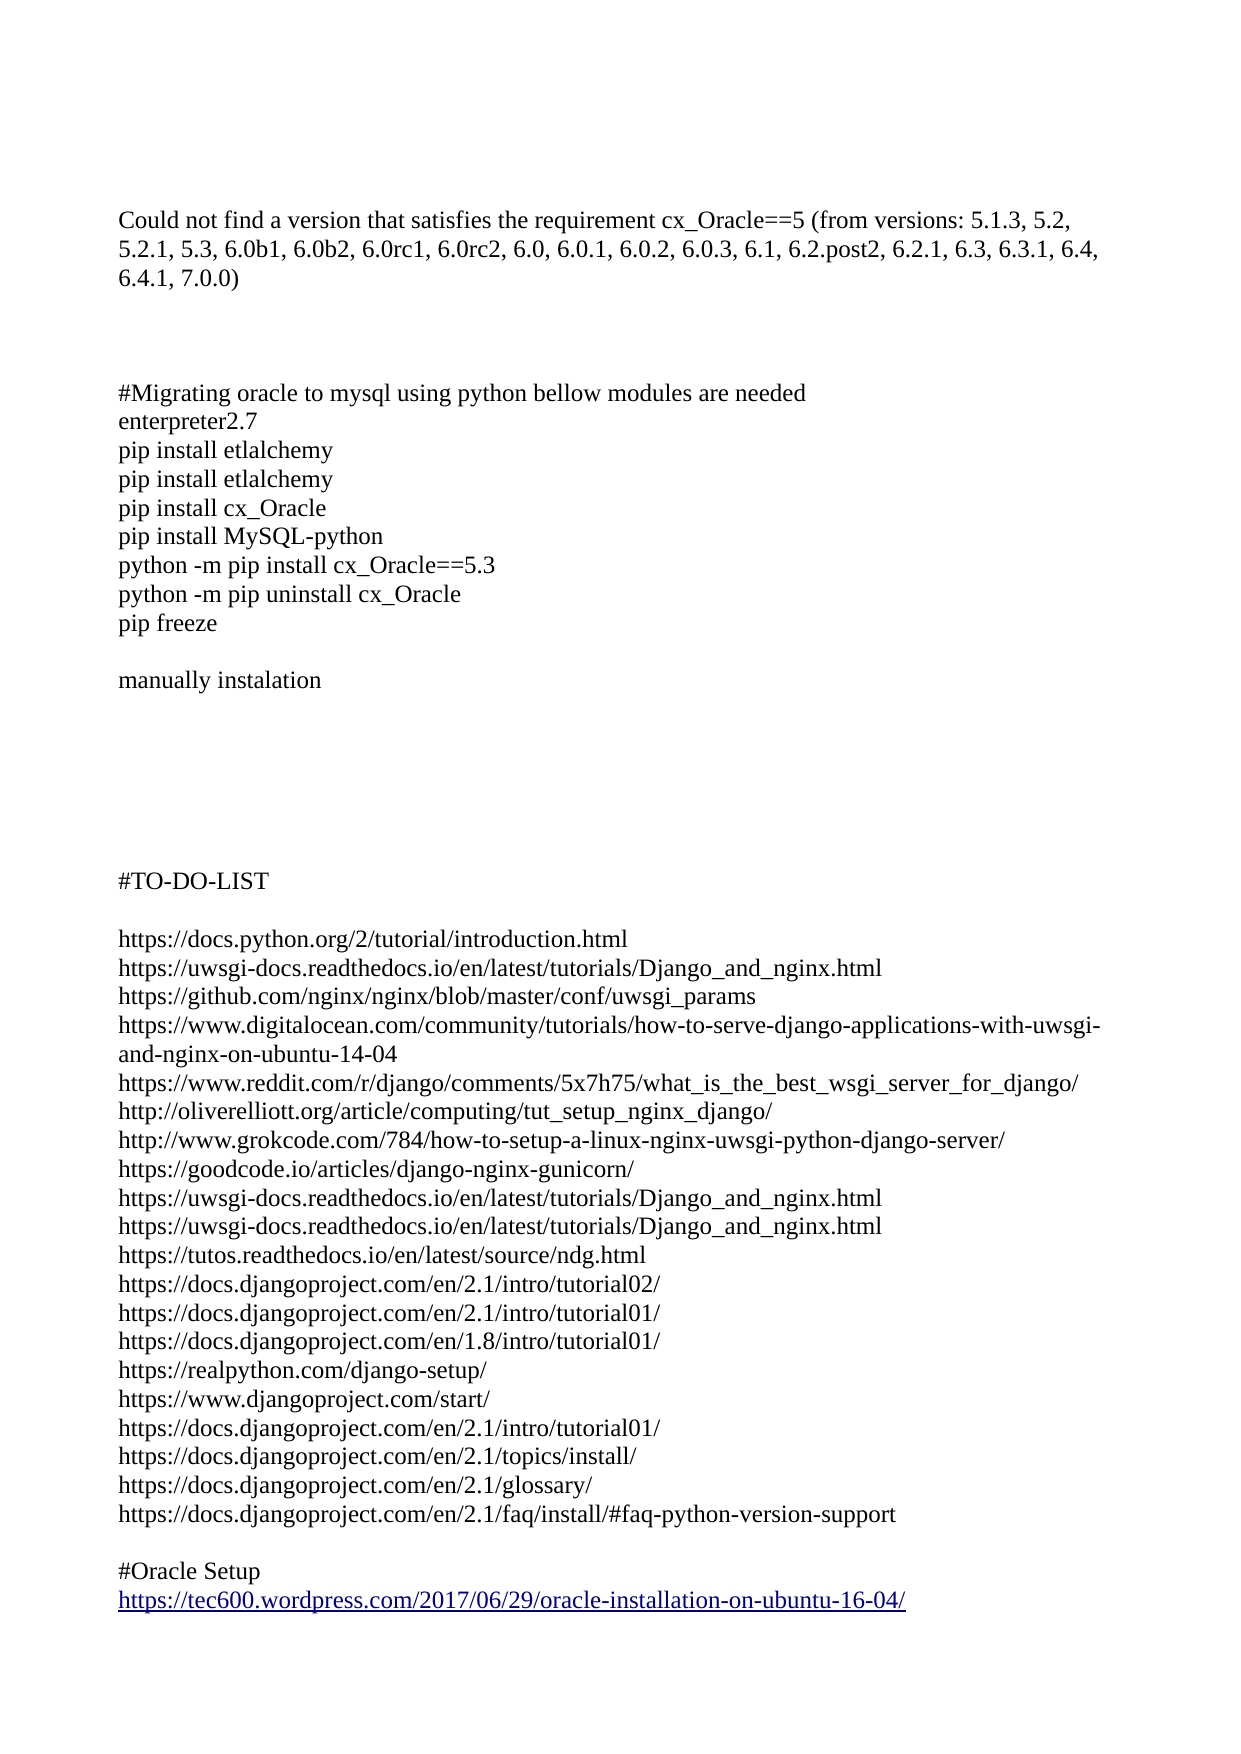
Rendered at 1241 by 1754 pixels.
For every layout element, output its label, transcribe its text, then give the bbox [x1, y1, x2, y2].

text https://docs.djangoproject.com/en/2.1/intro/tutorial01/ [118, 1298, 1122, 1326]
text pip install etlalchemy [118, 464, 1122, 493]
text https://tec600.wordpress.com/2017/06/29/oracle-installation-on-ubuntu-16-04/ [118, 1585, 1122, 1614]
text https://www.djangoproject.com/start/ [118, 1384, 1122, 1413]
text https://docs.djangoproject.com/en/1.8/intro/tutorial01/ [118, 1326, 1122, 1355]
text http://oliverelliott.org/article/computing/tut_setup_nginx_django/ [118, 1096, 1122, 1125]
text pip install cx_Oracle [118, 493, 1122, 521]
text https://docs.djangoproject.com/en/2.1/topics/install/ [118, 1441, 1122, 1470]
text #Migrating oracle to mysql using python bellow modules are needed [118, 378, 1122, 406]
text https://uwsgi-docs.readthedocs.io/en/latest/tutorials/Django_and_nginx.html [118, 1183, 1122, 1211]
text https://www.reddit.com/r/django/comments/5x7h75/what_is_the_best_wsgi_server_for_django/ [118, 1068, 1122, 1096]
text https://github.com/nginx/nginx/blob/master/conf/uwsgi_params [118, 981, 1122, 1010]
text https://uwsgi-docs.readthedocs.io/en/latest/tutorials/Django_and_nginx.html [118, 953, 1122, 981]
text pip install etlalchemy [118, 435, 1122, 464]
text pip freeze [118, 608, 1122, 636]
text https://tutos.readthedocs.io/en/latest/source/ndg.html [118, 1240, 1122, 1269]
text pip install MySQL-python [118, 521, 1122, 550]
text manually instalation [118, 665, 1122, 694]
text https://goodcode.io/articles/django-nginx-gunicorn/ [118, 1154, 1122, 1183]
text https://docs.djangoproject.com/en/2.1/glossary/ [118, 1470, 1122, 1499]
text python -m pip uninstall cx_Oracle [118, 579, 1122, 608]
text http://www.grokcode.com/784/how-to-setup-a-linux-nginx-uwsgi-python-django-server/ [118, 1125, 1122, 1154]
text https://docs.djangoproject.com/en/2.1/intro/tutorial02/ [118, 1269, 1122, 1298]
text #Oracle Setup [118, 1556, 1122, 1585]
text #TO-DO-LIST [118, 866, 1122, 895]
text https://docs.djangoproject.com/en/2.1/intro/tutorial01/ [118, 1413, 1122, 1441]
text enterpreter2.7 [118, 406, 1122, 435]
text python -m pip install cx_Oracle==5.3 [118, 550, 1122, 579]
text https://realpython.com/django-setup/ [118, 1355, 1122, 1384]
text https://www.digitalocean.com/community/tutorials/how-to-serve-django-applications-with-uwsgi-and-nginx-on-ubuntu-14-04 [118, 1010, 1122, 1068]
text Could not find a version that satisfies the requirement cx_Oracle==5 (from versions: 5.1.3, 5.2, 5.2.1, 5.3, 6.0b1, 6.0b2, 6.0rc1, 6.0rc2, 6.0, 6.0.1, 6.0.2, 6.0.3, 6.1, 6.2.post2, 6.2.1, 6.3, 6.3.1, 6.4, 6.4.1, 7.0.0) [118, 205, 1122, 291]
text https://docs.python.org/2/tutorial/introduction.html [118, 924, 1122, 953]
text https://uwsgi-docs.readthedocs.io/en/latest/tutorials/Django_and_nginx.html [118, 1211, 1122, 1240]
text https://docs.djangoproject.com/en/2.1/faq/install/#faq-python-version-support [118, 1499, 1122, 1528]
